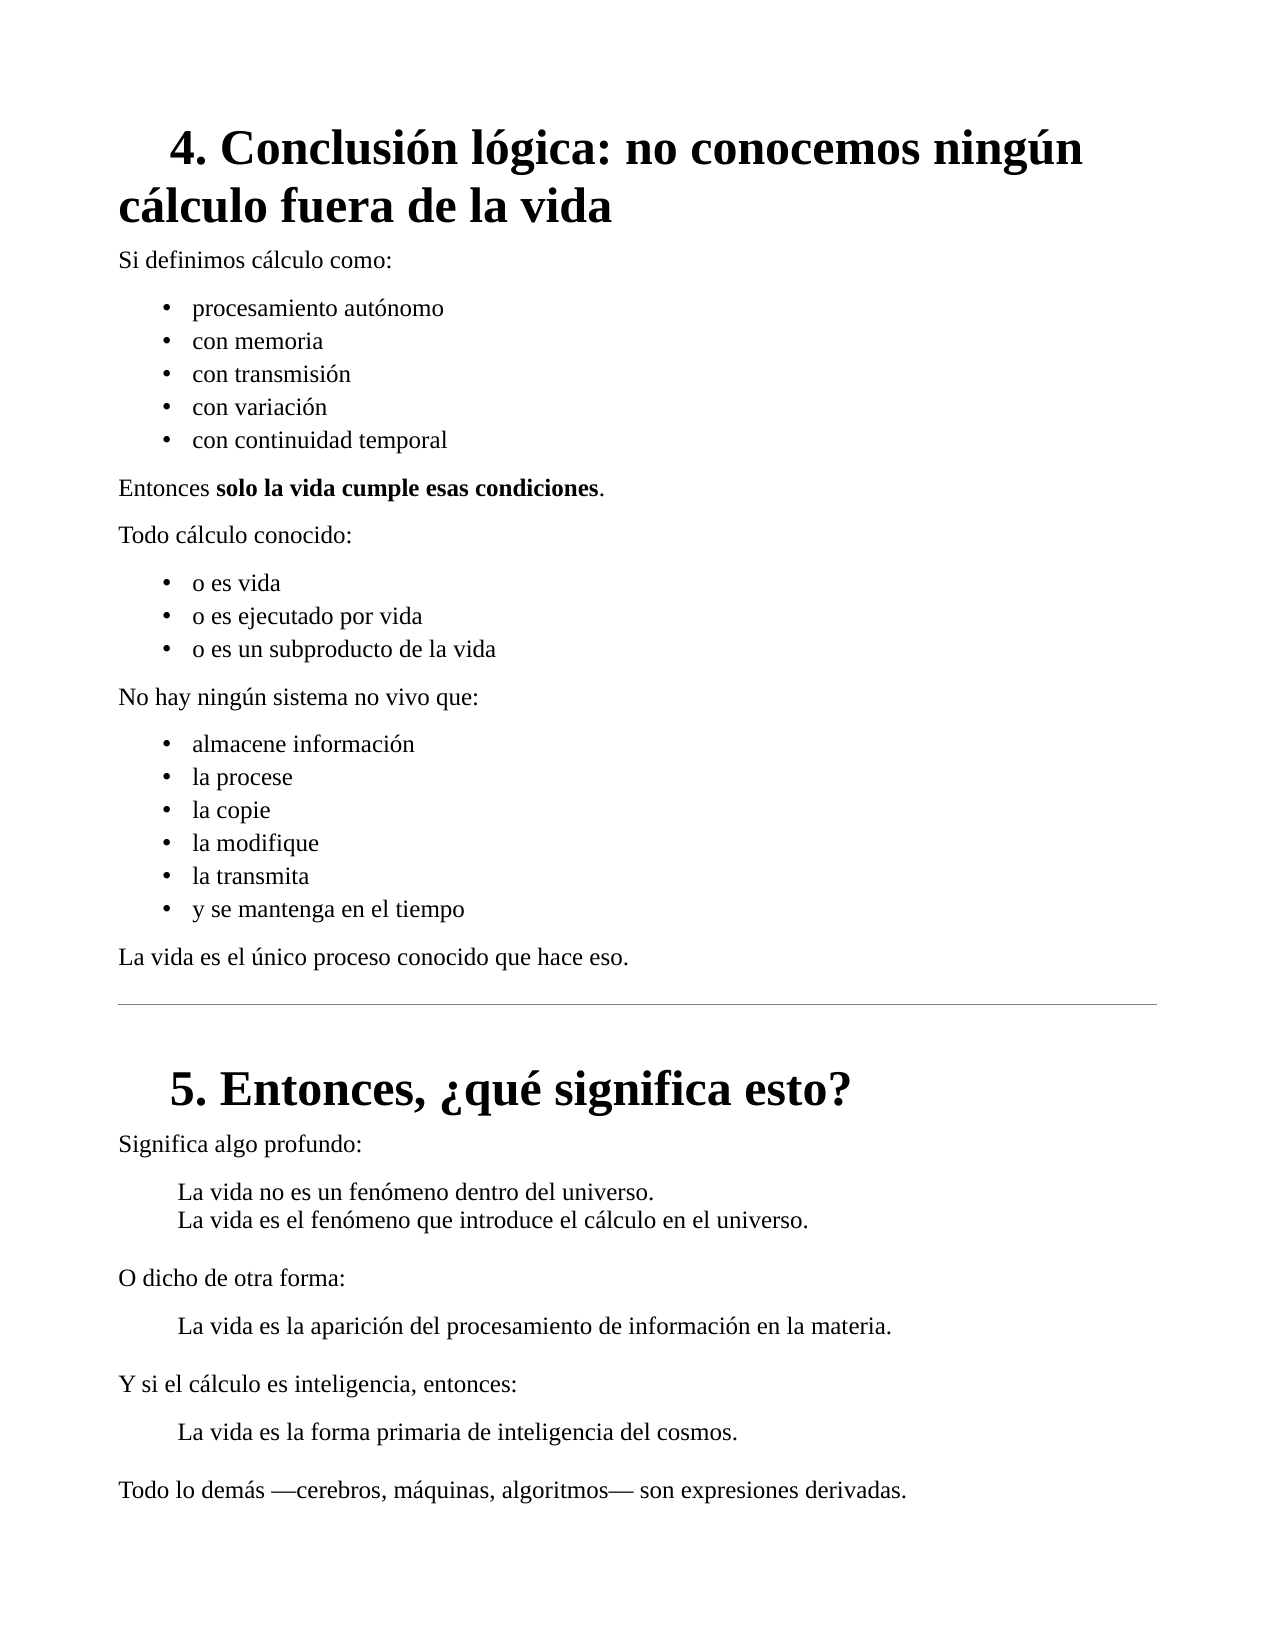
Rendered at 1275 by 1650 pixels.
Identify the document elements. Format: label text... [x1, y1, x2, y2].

list la copie [162, 795, 1157, 824]
text Todo cálculo conocido: [118, 521, 1157, 549]
list la modifique [162, 828, 1157, 857]
list con continuidad temporal [162, 425, 1157, 454]
list almacene información [162, 729, 1157, 758]
text No hay ningún sistema no vivo que: [118, 682, 1157, 711]
text Y si el cálculo es inteligencia, entonces: [118, 1369, 1157, 1398]
text La vida es el único proceso conocido que hace eso. [118, 942, 1157, 971]
text Todo lo demás —cerebros, máquinas, algoritmos— son expresiones derivadas. [118, 1475, 1157, 1504]
list o es ejecutado por vida [162, 601, 1157, 630]
list o es vida [162, 568, 1157, 597]
text Entonces solo la vida cumple esas condiciones. [118, 473, 1157, 502]
list con memoria [162, 326, 1157, 355]
text O dicho de otra forma: [118, 1263, 1157, 1292]
list la transmita [162, 861, 1157, 890]
text Si definimos cálculo como: [118, 246, 1157, 274]
text La vida no es un fenómeno dentro del universo. La vida es el fenómeno que introduce el cálculo en el universo. [177, 1177, 1098, 1234]
list o es un subproducto de la vida [162, 634, 1157, 663]
list con transmisión [162, 359, 1157, 388]
text Significa algo profundo: [118, 1129, 1157, 1158]
list y se mantenga en el tiempo [162, 894, 1157, 923]
text La vida es la aparición del procesamiento de información en la materia. [177, 1311, 1098, 1340]
subtitle 🌱 5. Entonces, ¿qué significa esto? [118, 1059, 1157, 1116]
text La vida es la forma primaria de inteligencia del cosmos. [177, 1417, 1098, 1446]
list la procese [162, 762, 1157, 791]
subtitle 🧬 4. Conclusión lógica: no conocemos ningún cálculo fuera de la vida [118, 118, 1157, 233]
list con variación [162, 392, 1157, 421]
list procesamiento autónomo [162, 293, 1157, 322]
